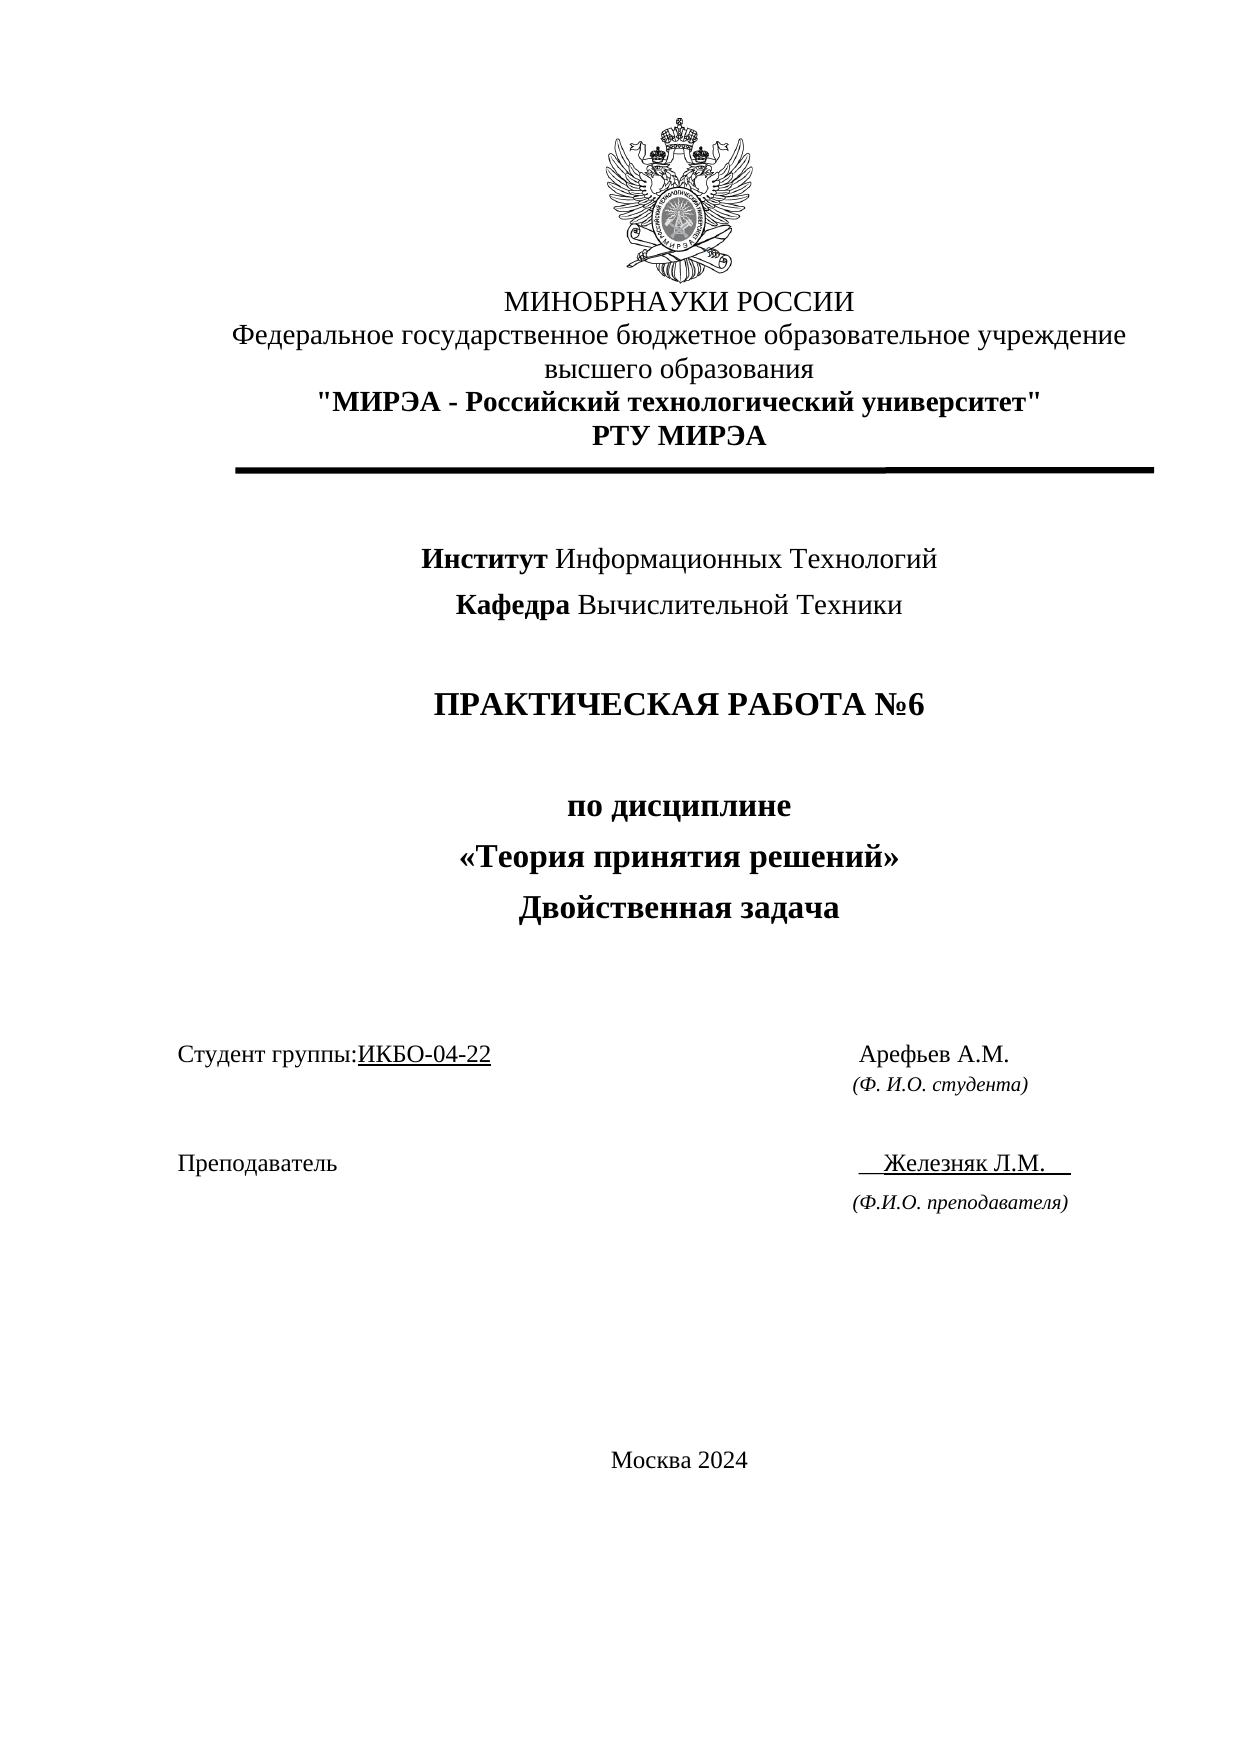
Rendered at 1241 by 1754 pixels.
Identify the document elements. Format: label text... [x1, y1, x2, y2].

table_header МИНОБРНАУКИ РОССИИ [179, 284, 1179, 317]
text Москва 2024 [177, 1445, 1181, 1474]
text Студент группы:ИКБО-04-22 Арефьев А.М. (Ф. И.О. студента) [177, 1039, 1181, 1097]
picture [605, 118, 753, 284]
table_header [868, 1311, 1174, 1340]
text (Ф.И.О. преподавателя) [177, 1190, 1181, 1214]
text по дисциплине [177, 785, 1181, 824]
text ПРАКТИЧЕСКАЯ РАБОТА №6 [177, 684, 1181, 722]
table_header [177, 1311, 543, 1340]
text Институт Информационных Технологий [177, 541, 1181, 574]
table_cell Федеральное государственное бюджетное образовательное учреждение высшего образования "МИРЭА - Российский технологический университет" РТУ МИРЭА [179, 317, 1179, 541]
text Кафедра Вычислительной Техники [177, 587, 1181, 620]
text Преподаватель __Железняк Л.М.__ [177, 1148, 1181, 1177]
text Двойственная задача [177, 887, 1181, 925]
text «Теория принятия решений» [177, 836, 1181, 874]
table_header [543, 1311, 868, 1340]
